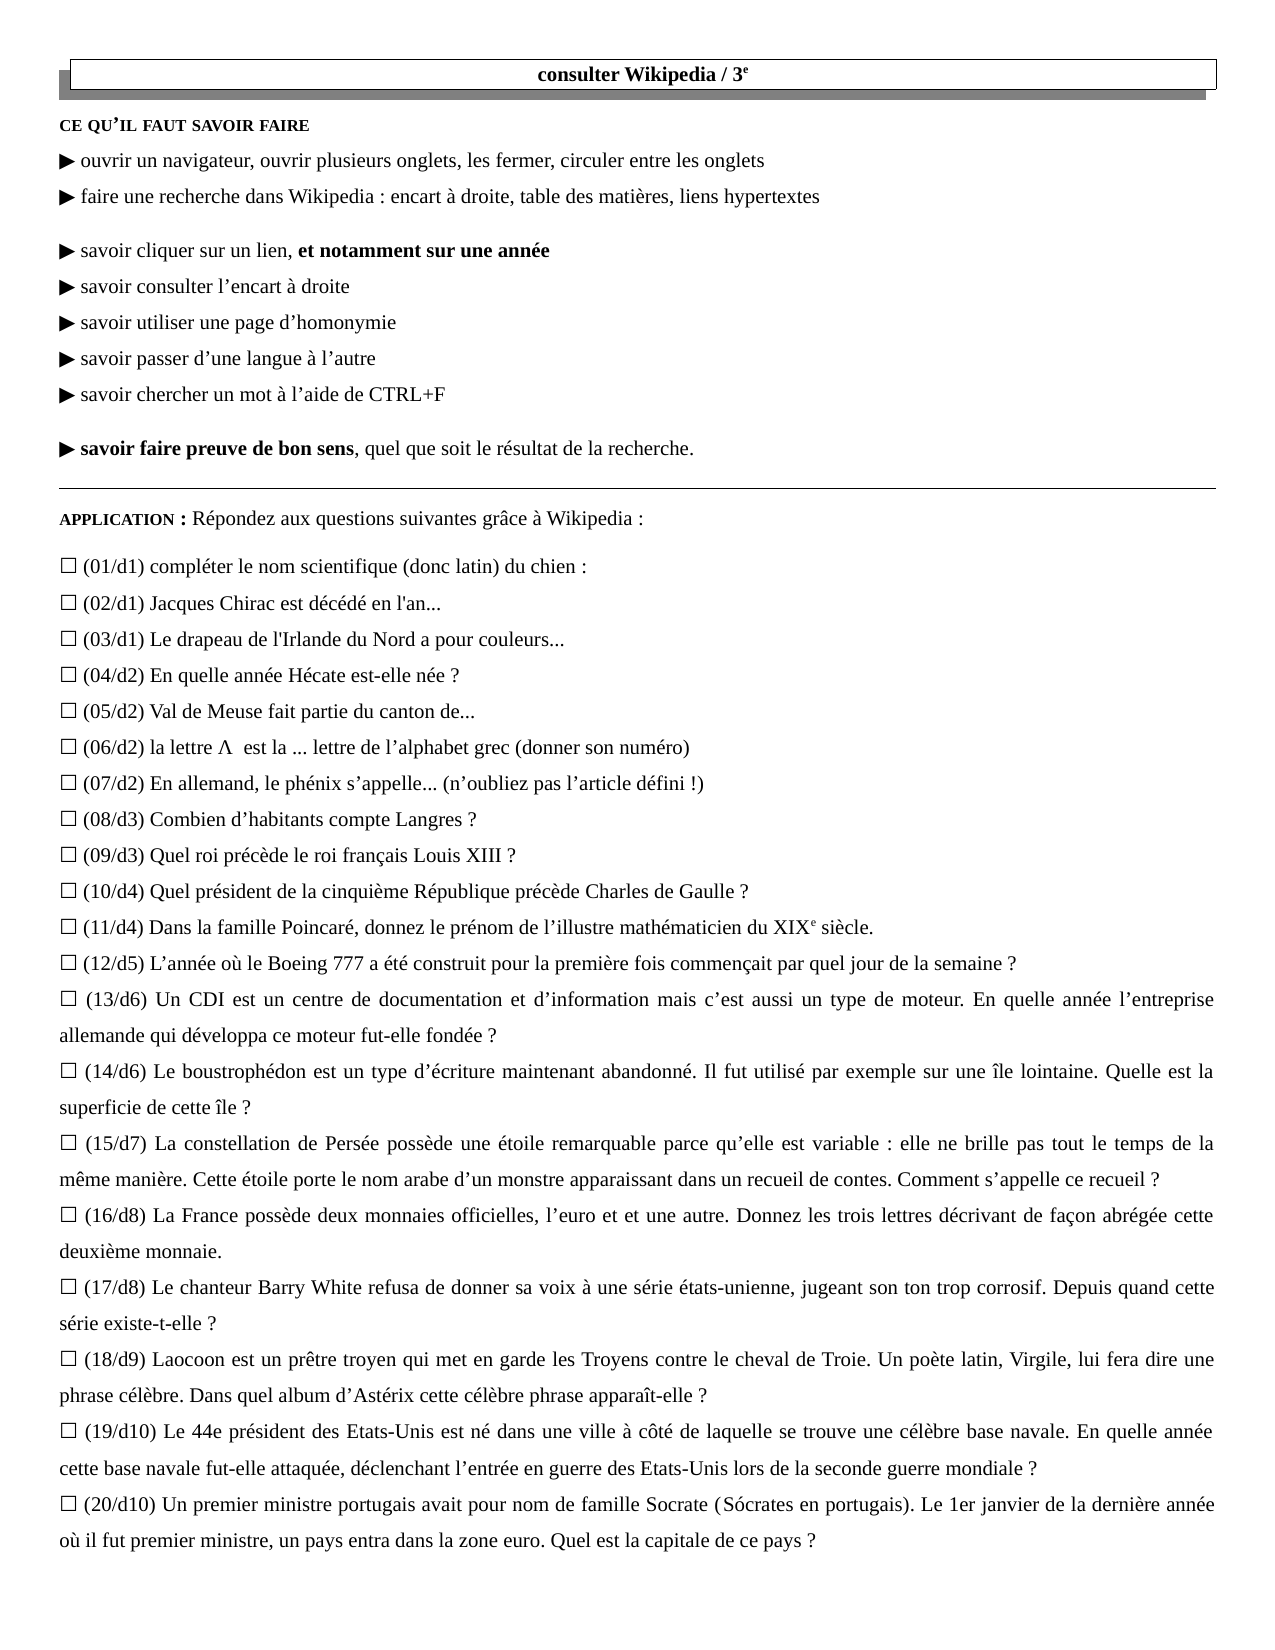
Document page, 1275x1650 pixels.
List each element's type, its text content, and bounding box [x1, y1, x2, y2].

text ▶ savoir utiliser une page d’homonymie [59, 310, 1216, 334]
text ce qu’il faut savoir faire [59, 112, 1216, 136]
text ▶ ouvrir un navigateur, ouvrir plusieurs onglets, les fermer, circuler entre les onglets [59, 148, 1216, 172]
text application : Répondez aux questions suivantes grâce à Wikipedia : [59, 506, 1216, 530]
text ☐ (03/d1) Le drapeau de l'Irlande du Nord a pour couleurs... [59, 627, 1216, 651]
text ☐ (05/d2) Val de Meuse fait partie du canton de... [59, 699, 1216, 723]
text ☐ (08/d3) Combien d’habitants compte Langres ? [59, 807, 1216, 831]
text ☐ (18/d9) Laocoon est un prêtre troyen qui met en garde les Troyens contre le cheval de Troie. Un poète latin, Virgile, lui fera dire une phrase célèbre. Dans quel album d’Astérix cette célèbre phrase apparaît-elle ? [59, 1347, 1216, 1407]
text ☐ (04/d2) En quelle année Hécate est-elle née ? [59, 663, 1216, 687]
text ☐ (10/d4) Quel président de la cinquième République précède Charles de Gaulle ? [59, 879, 1216, 903]
text ☐ (16/d8) La France possède deux monnaies officielles, l’euro et et une autre. Donnez les trois lettres décrivant de façon abrégée cette deuxième monnaie. [59, 1203, 1216, 1263]
text ☐ (15/d7) La constellation de Persée possède une étoile remarquable parce qu’elle est variable : elle ne brille pas tout le temps de la même manière. Cette étoile porte le nom arabe d’un monstre apparaissant dans un recueil de contes. Comment s’appelle ce recueil ? [59, 1131, 1216, 1191]
text ☐ (07/d2) En allemand, le phénix s’appelle... (n’oubliez pas l’article défini !) [59, 771, 1216, 795]
text consulter Wikipedia / 3e [71, 60, 1216, 89]
text ▶ savoir faire preuve de bon sens, quel que soit le résultat de la recherche. [59, 436, 1216, 460]
text ☐ (02/d1) Jacques Chirac est décédé en l'an... [59, 591, 1216, 614]
text ▶ savoir passer d’une langue à l’autre [59, 346, 1216, 370]
text ▶ savoir consulter l’encart à droite [59, 274, 1216, 298]
text ☐ (13/d6) Un CDI est un centre de documentation et d’information mais c’est aussi un type de moteur. En quelle année l’entreprise allemande qui développa ce moteur fut-elle fondée ? [59, 987, 1216, 1047]
text ▶ savoir chercher un mot à l’aide de CTRL+F [59, 382, 1216, 406]
text ☐ (01/d1) compléter le nom scientifique (donc latin) du chien : [59, 554, 1216, 578]
text ☐ (11/d4) Dans la famille Poincaré, donnez le prénom de l’illustre mathématicien du XIXe siècle. [59, 915, 1216, 939]
text ☐ (20/d10) Un premier ministre portugais avait pour nom de famille Socrate (Sócrates en portugais). Le 1er janvier de la dernière année où il fut premier ministre, un pays entra dans la zone euro. Quel est la capitale de ce pays ? [59, 1492, 1216, 1552]
text ☐ (09/d3) Quel roi précède le roi français Louis XIII ? [59, 843, 1216, 867]
text ☐ (17/d8) Le chanteur Barry White refusa de donner sa voix à une série états-unienne, jugeant son ton trop corrosif. Depuis quand cette série existe-t-elle ? [59, 1275, 1216, 1335]
text ☐ (14/d6) Le boustrophédon est un type d’écriture maintenant abandonné. Il fut utilisé par exemple sur une île lointaine. Quelle est la superficie de cette île ? [59, 1059, 1216, 1119]
text ☐ (06/d2) la lettre Λ est la ... lettre de l’alphabet grec (donner son numéro) [59, 735, 1216, 759]
text ▶ savoir cliquer sur un lien, et notamment sur une année [59, 238, 1216, 262]
text ☐ (12/d5) L’année où le Boeing 777 a été construit pour la première fois commençait par quel jour de la semaine ? [59, 951, 1216, 975]
text ☐ (19/d10) Le 44e président des Etats-Unis est né dans une ville à côté de laquelle se trouve une célèbre base navale. En quelle année cette base navale fut-elle attaquée, déclenchant l’entrée en guerre des Etats-Unis lors de la seconde guerre mondiale ? [59, 1419, 1216, 1479]
text ▶ faire une recherche dans Wikipedia : encart à droite, table des matières, liens hypertextes [59, 184, 1216, 208]
